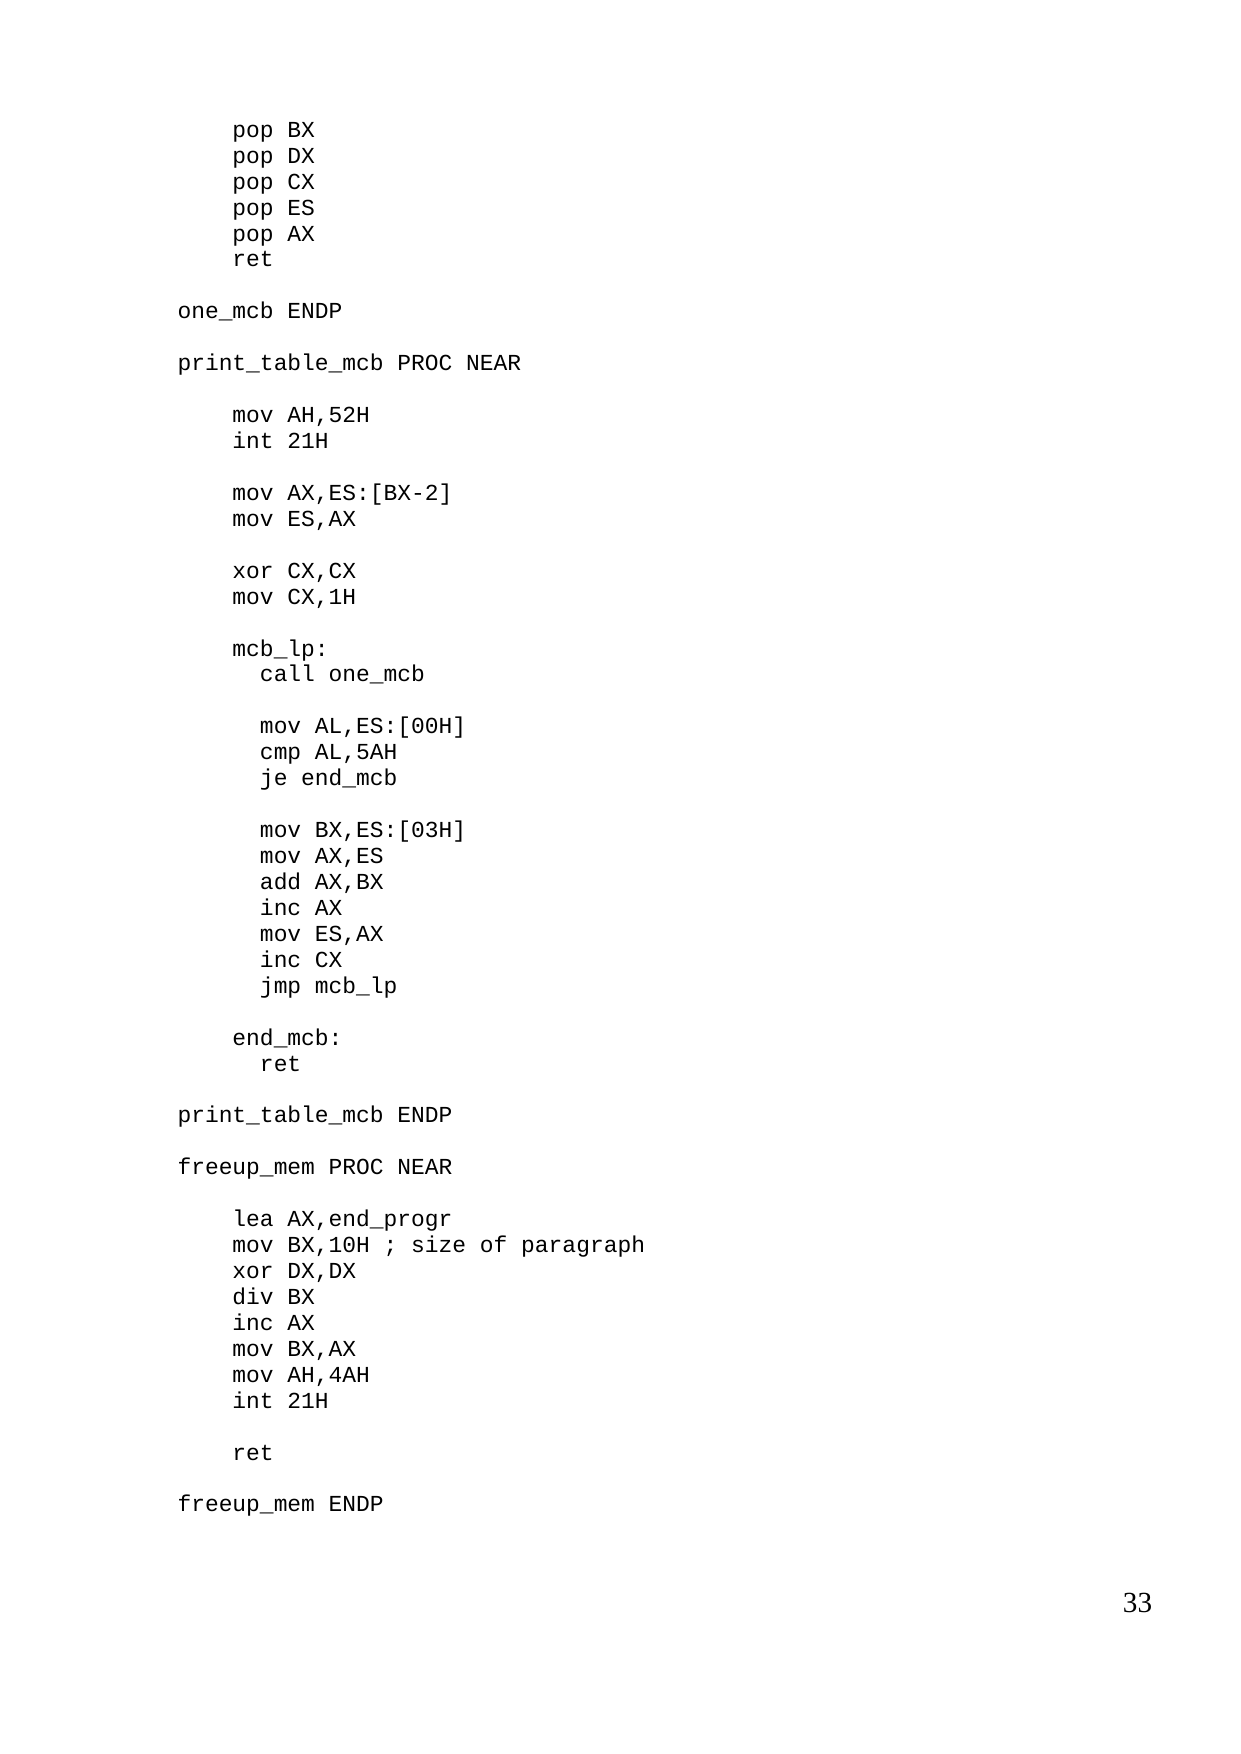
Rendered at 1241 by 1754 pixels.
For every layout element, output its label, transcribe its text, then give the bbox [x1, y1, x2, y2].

text add AX,BX [177, 870, 1152, 896]
text pop ES [177, 196, 1152, 222]
text freeup_mem ENDP [177, 1493, 1152, 1519]
text mov AL,ES:[00H] [177, 715, 1152, 741]
text ret [177, 248, 1152, 274]
text print_table_mcb PROC NEAR [177, 352, 1152, 377]
text int 21H [177, 429, 1152, 455]
text inc AX [177, 896, 1152, 922]
text cmp AL,5AH [177, 741, 1152, 767]
text pop AX [177, 222, 1152, 248]
text int 21H [177, 1389, 1152, 1415]
text mov AX,ES [177, 844, 1152, 870]
text jmp mcb_lp [177, 974, 1152, 1000]
text pop DX [177, 144, 1152, 170]
text ret [177, 1052, 1152, 1078]
text mov BX,AX [177, 1337, 1152, 1363]
text ret [177, 1441, 1152, 1467]
text mov AH,52H [177, 403, 1152, 429]
text mov BX,10H ; size of paragraph [177, 1233, 1152, 1259]
text one_mcb ENDP [177, 300, 1152, 326]
text pop CX [177, 170, 1152, 196]
text xor DX,DX [177, 1259, 1152, 1285]
text xor CX,CX [177, 559, 1152, 585]
text inc AX [177, 1311, 1152, 1337]
text inc CX [177, 948, 1152, 974]
text lea AX,end_progr [177, 1207, 1152, 1233]
text div BX [177, 1285, 1152, 1311]
text mov AX,ES:[BX-2] [177, 481, 1152, 507]
text mov CX,1H [177, 585, 1152, 611]
text mov AH,4AH [177, 1363, 1152, 1389]
text call one_mcb [177, 663, 1152, 689]
text je end_mcb [177, 767, 1152, 792]
text print_table_mcb ENDP [177, 1104, 1152, 1130]
text freeup_mem PROC NEAR [177, 1156, 1152, 1182]
text mov ES,AX [177, 507, 1152, 533]
text mcb_lp: [177, 637, 1152, 663]
text end_mcb: [177, 1026, 1152, 1052]
text mov BX,ES:[03H] [177, 818, 1152, 844]
text pop BX [177, 118, 1152, 144]
text mov ES,AX [177, 922, 1152, 948]
